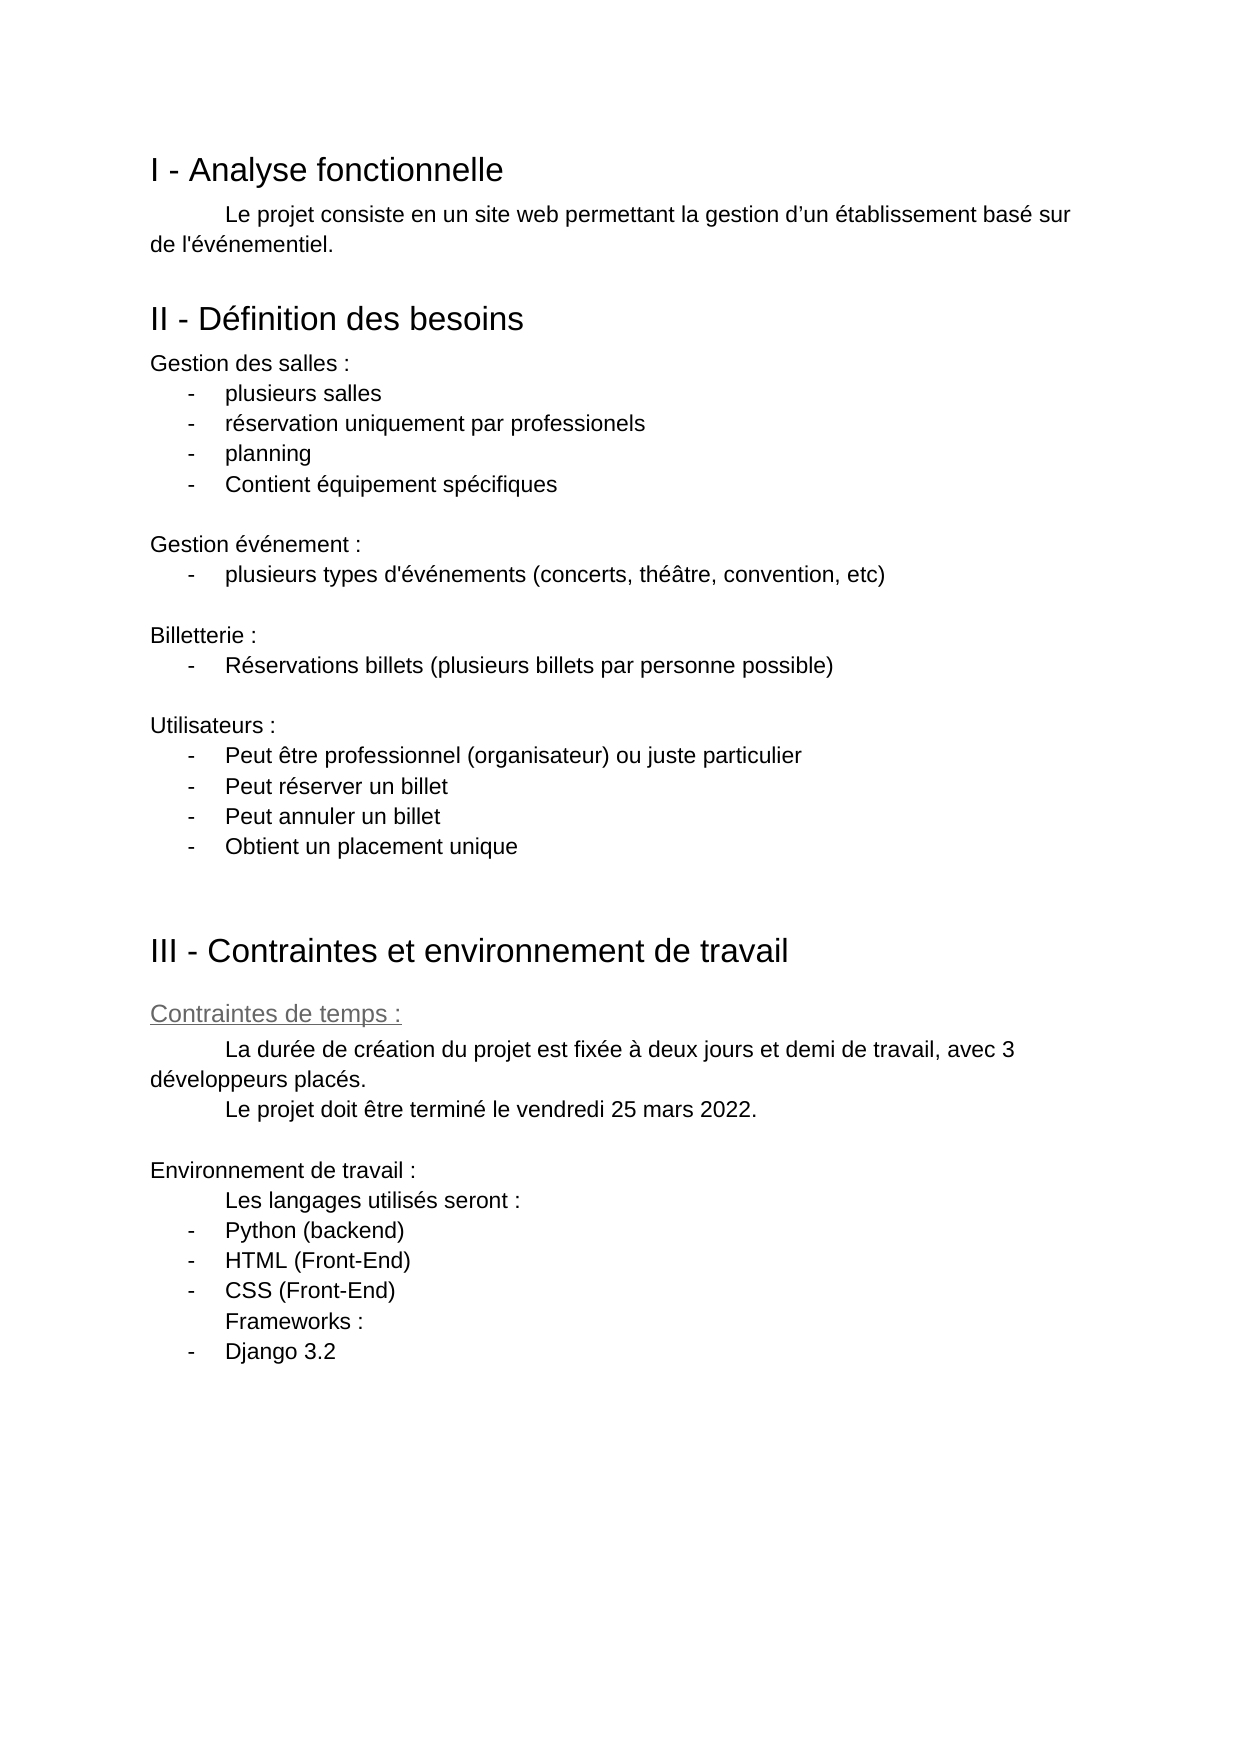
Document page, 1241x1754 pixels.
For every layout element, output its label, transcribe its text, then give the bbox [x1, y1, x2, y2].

list Peut annuler un billet [187, 803, 1090, 829]
list Peut être professionnel (organisateur) ou juste particulier [187, 742, 1090, 769]
text La durée de création du projet est fixée à deux jours et demi de travail, avec 3 développeurs placés. [150, 1036, 1090, 1092]
text Utilisateurs : [150, 712, 1090, 739]
subtitle I - Analyse fonctionnelle [150, 150, 1090, 188]
list Python (backend) [187, 1217, 1090, 1243]
list Réservations billets (plusieurs billets par personne possible) [187, 652, 1090, 678]
list Contient équipement spécifiques [187, 471, 1090, 497]
list CSS (Front-End) [187, 1277, 1090, 1304]
text Billetterie : [150, 622, 1090, 648]
list plusieurs types d'événements (concerts, théâtre, convention, etc) [187, 561, 1090, 588]
text Le projet doit être terminé le vendredi 25 mars 2022. [150, 1096, 1090, 1122]
list planning [187, 440, 1090, 467]
list Django 3.2 [187, 1338, 1090, 1364]
text Les langages utilisés seront : [150, 1187, 1090, 1213]
list plusieurs salles [187, 380, 1090, 406]
list Peut réserver un billet [187, 773, 1090, 799]
list réservation uniquement par professionels [187, 410, 1090, 437]
text Environnement de travail : [150, 1157, 1090, 1183]
text Gestion événement : [150, 531, 1090, 557]
subtitle III - Contraintes et environnement de travail [150, 931, 1090, 969]
text Le projet consiste en un site web permettant la gestion d’un établissement basé sur de l'événementiel. [150, 201, 1090, 257]
list HTML (Front-End) [187, 1247, 1090, 1273]
subtitle II - Définition des besoins [150, 299, 1090, 337]
text Gestion des salles : [150, 350, 1090, 376]
text Frameworks : [150, 1308, 1090, 1334]
list Obtient un placement unique [187, 833, 1090, 859]
subtitle Contraintes de temps : [150, 999, 1090, 1027]
